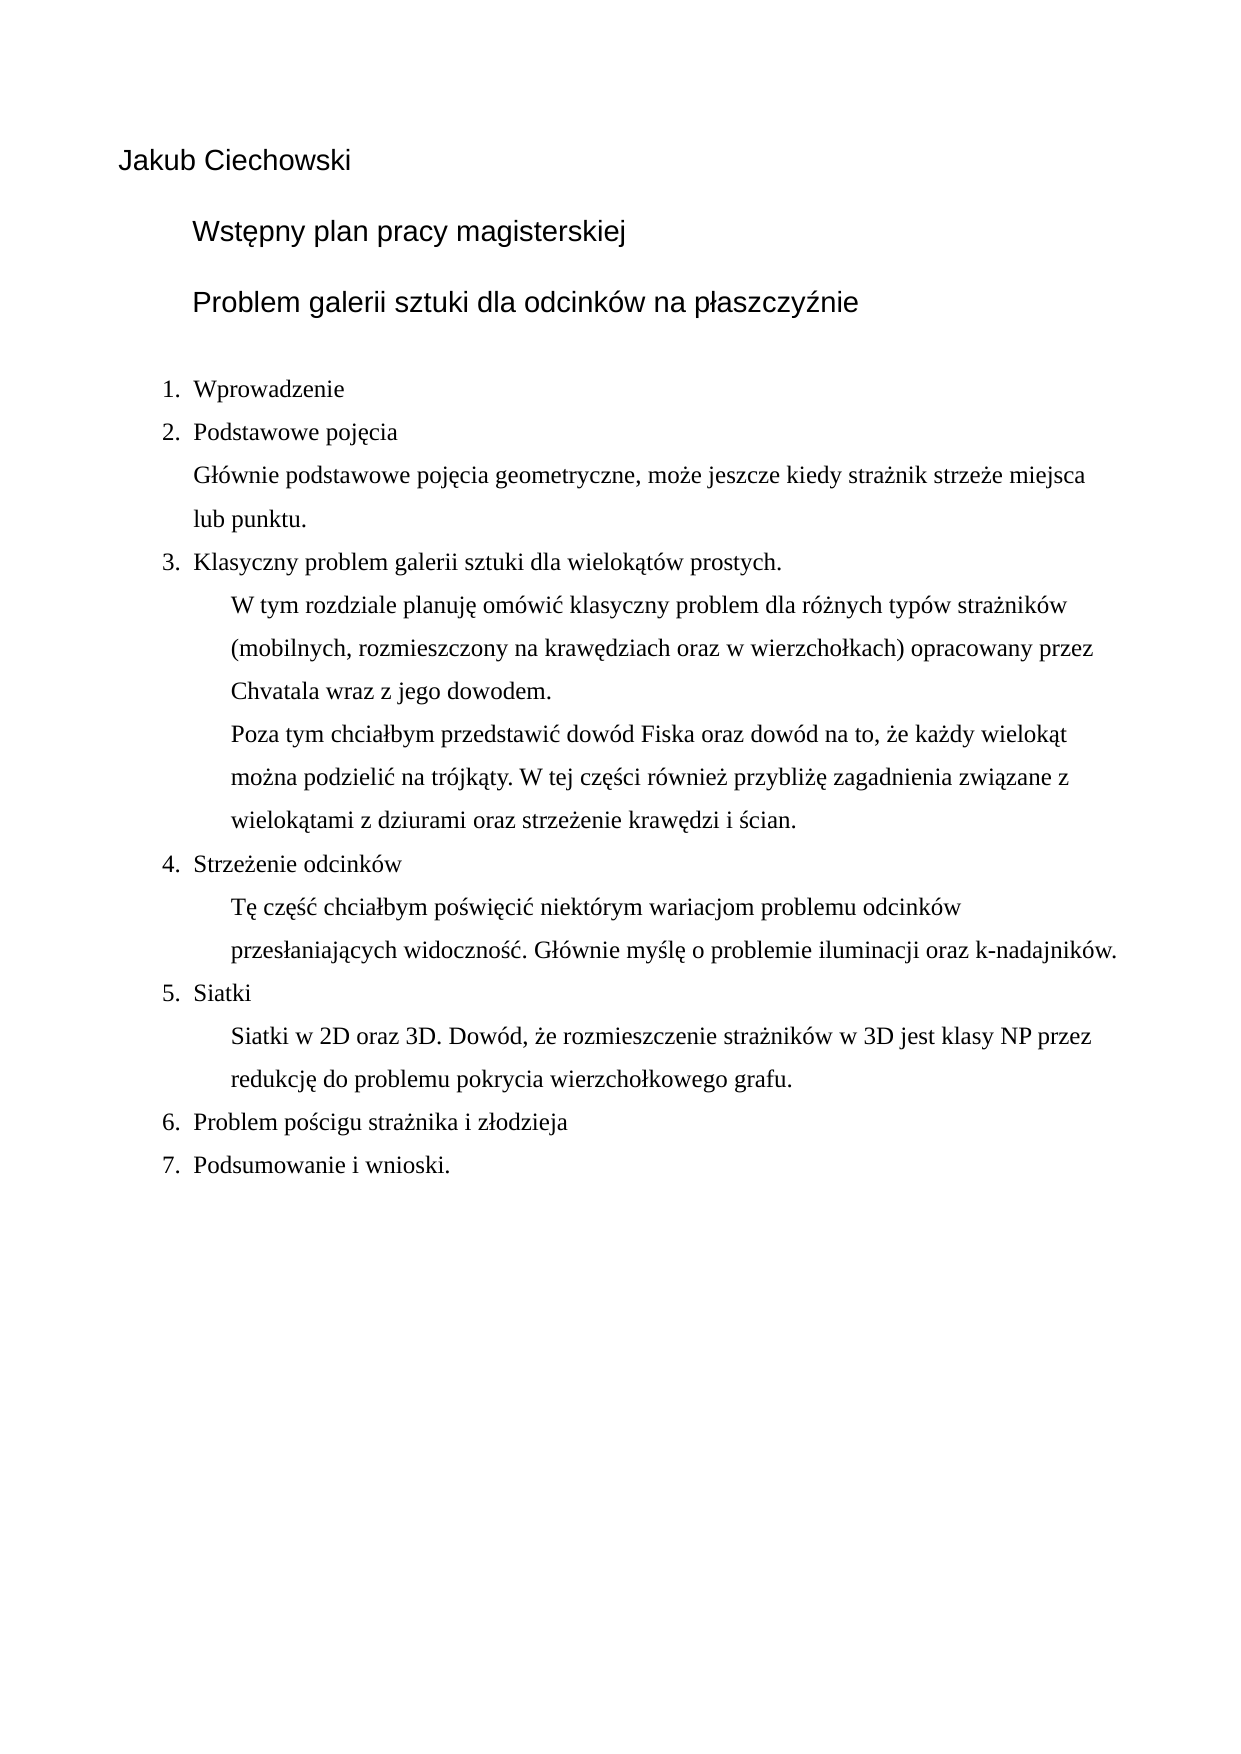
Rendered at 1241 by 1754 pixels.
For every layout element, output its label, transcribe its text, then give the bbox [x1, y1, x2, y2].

subtitle Problem galerii sztuki dla odcinków na płaszczyźnie [118, 285, 1122, 319]
list Podstawowe pojęcia [156, 417, 1122, 446]
list Głównie podstawowe pojęcia geometryczne, może jeszcze kiedy strażnik strzeże miejsca lub punktu. [156, 461, 1122, 532]
list Tę część chciałbym poświęcić niektórym wariacjom problemu odcinków przesłaniających widoczność. Głównie myślę o problemie iluminacji oraz k-nadajników. [193, 892, 1122, 964]
list Siatki [156, 978, 1122, 1007]
list W tym rozdziale planuję omówić klasyczny problem dla różnych typów strażników (mobilnych, rozmieszczony na krawędziach oraz w wierzchołkach) opracowany przez Chvatala wraz z jego dowodem. [193, 590, 1122, 705]
list Problem pościgu strażnika i złodzieja [156, 1107, 1122, 1136]
list Klasyczny problem galerii sztuki dla wielokątów prostych. [156, 547, 1122, 576]
list Podsumowanie i wnioski. [156, 1151, 1122, 1179]
subtitle Wstępny plan pracy magisterskiej [118, 214, 1122, 248]
list Strzeżenie odcinków [156, 849, 1122, 877]
list Poza tym chciałbym przedstawić dowód Fiska oraz dowód na to, że każdy wielokąt można podzielić na trójkąty. W tej części również przybliżę zagadnienia związane z wielokątami z dziurami oraz strzeżenie krawędzi i ścian. [193, 719, 1122, 834]
subtitle Jakub Ciechowski [118, 143, 1122, 177]
list Wprowadzenie [156, 374, 1122, 403]
list Siatki w 2D oraz 3D. Dowód, że rozmieszczenie strażników w 3D jest klasy NP przez redukcję do problemu pokrycia wierzchołkowego grafu. [193, 1021, 1122, 1093]
